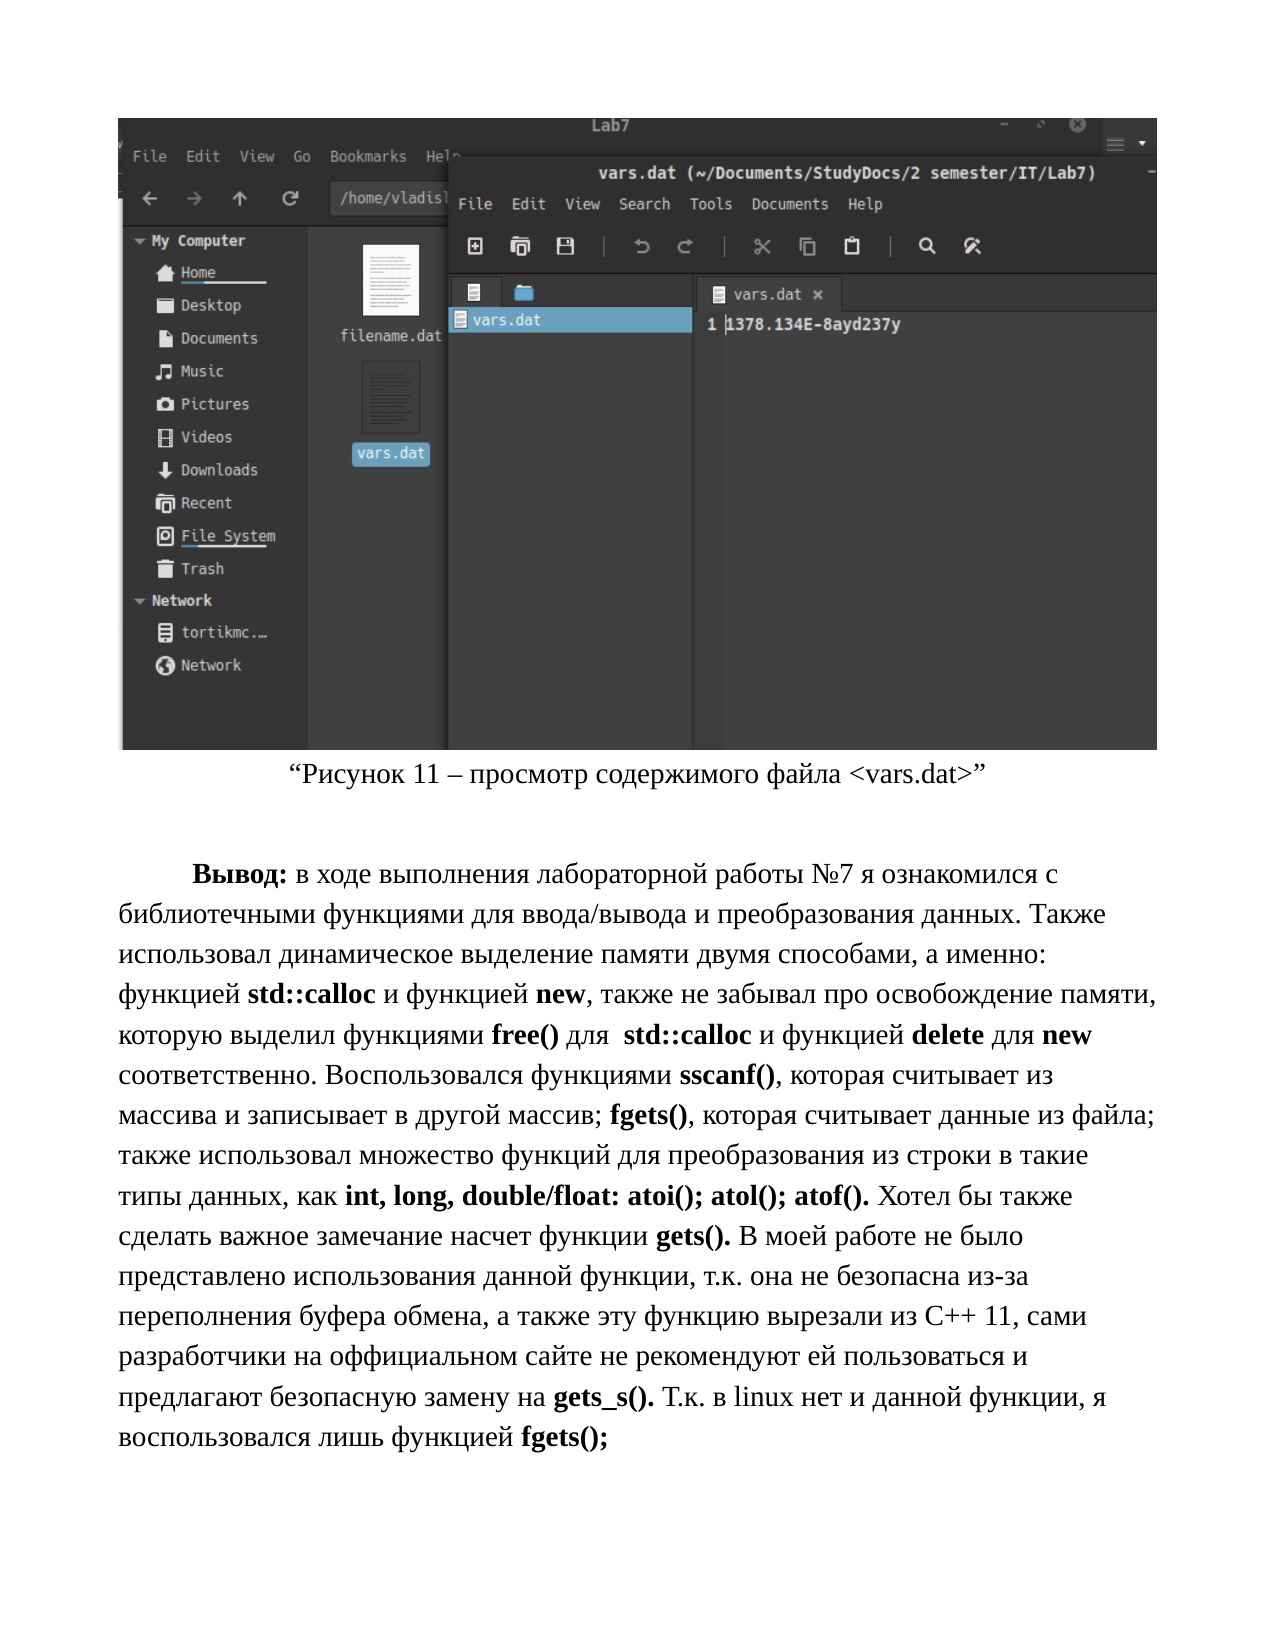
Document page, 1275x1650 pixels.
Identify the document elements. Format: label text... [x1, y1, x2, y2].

text “Рисунок 11 – просмотр содержимого файла <vars.dat>” [118, 750, 1157, 790]
picture [118, 118, 1157, 750]
text Вывод: в ходе выполнения лабораторной работы №7 я ознакомился с библиотечными функциями для ввода/вывода и преобразования данных. Также использовал динамическое выделение памяти двумя способами, а именно: функцией std::calloc и функцией new, также не забывал про освобождение памяти, которую выделил функциями free() для std::calloc и функцией delete для new соответственно. Воспользовался функциями sscanf(), которая считывает из массива и записывает в другой массив; fgets(), которая считывает данные из файла; также использовал множество функций для преобразования из строки в такие типы данных, как int, long, double/float: atoi(); atol(); atof(). Хотел бы также сделать важное замечание насчет функции gets(). В моей работе не было представлено использования данной функции, т.к. она не безопасна из-за переполнения буфера обмена, а также эту функцию вырезали из C++ 11, сами разработчики на оффициальном сайте не рекомендуют ей пользоваться и предлагают безопасную замену на gets_s(). Т.к. в linux нет и данной функции, я воспользовался лишь функцией fgets(); [118, 856, 1157, 1452]
